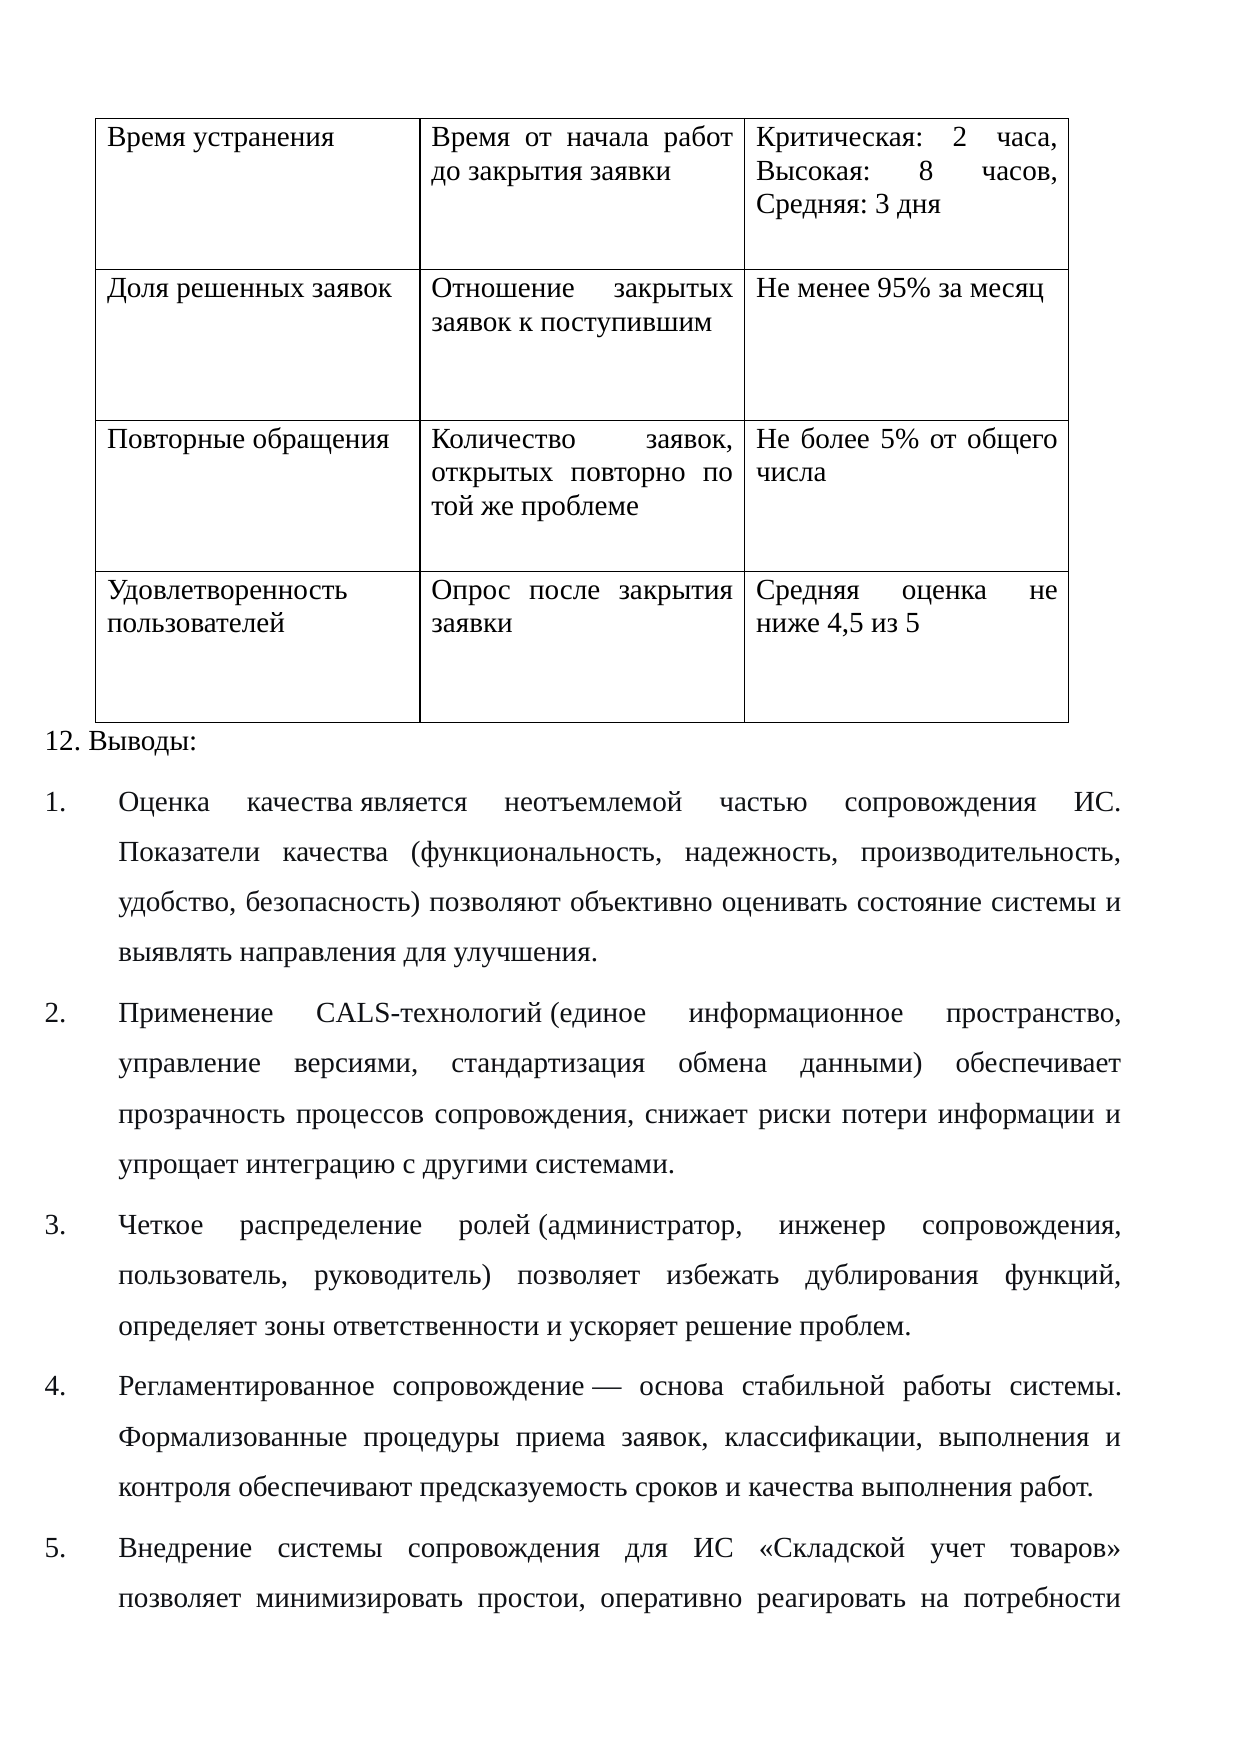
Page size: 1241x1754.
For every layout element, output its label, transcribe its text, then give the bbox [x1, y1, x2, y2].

table_cell Время от начала работ до закрытия заявки [421, 119, 744, 269]
text 12. Выводы: [44, 723, 1122, 756]
table_cell Удовлетворенность пользователей [96, 572, 419, 722]
table_cell Опрос после закрытия заявки [421, 572, 744, 722]
table_cell Время устранения [96, 119, 419, 269]
table_cell Не менее 95% за месяц [745, 270, 1068, 420]
list Внедрение системы сопровождения для ИС «Складской учет товаров» позволяет минимизировать простои, оперативно реагировать на потребности [44, 1530, 1122, 1613]
list Четкое распределение ролей (администратор, инженер сопровождения, пользователь, руководитель) позволяет избежать дублирования функций, определяет зоны ответственности и ускоряет решение проблем. [44, 1207, 1122, 1341]
table_cell Средняя оценка не ниже 4,5 из 5 [745, 572, 1068, 722]
table_cell Доля решенных заявок [96, 270, 419, 420]
list Применение CALS-технологий (единое информационное пространство, управление версиями, стандартизация обмена данными) обеспечивает прозрачность процессов сопровождения, снижает риски потери информации и упрощает интеграцию с другими системами. [44, 995, 1122, 1180]
table_cell Отношение закрытых заявок к поступившим [421, 270, 744, 420]
table_cell Не более 5% от общего числа [745, 421, 1068, 571]
table_cell Количество заявок, открытых повторно по той же проблеме [421, 421, 744, 571]
table_cell Повторные обращения [96, 421, 419, 571]
table_cell Критическая: 2 часа, Высокая: 8 часов, Средняя: 3 дня [745, 119, 1068, 269]
list Оценка качества является неотъемлемой частью сопровождения ИС. Показатели качества (функциональность, надежность, производительность, удобство, безопасность) позволяют объективно оценивать состояние системы и выявлять направления для улучшения. [44, 784, 1122, 968]
list Регламентированное сопровождение — основа стабильной работы системы. Формализованные процедуры приема заявок, классификации, выполнения и контроля обеспечивают предсказуемость сроков и качества выполнения работ. [44, 1368, 1122, 1502]
